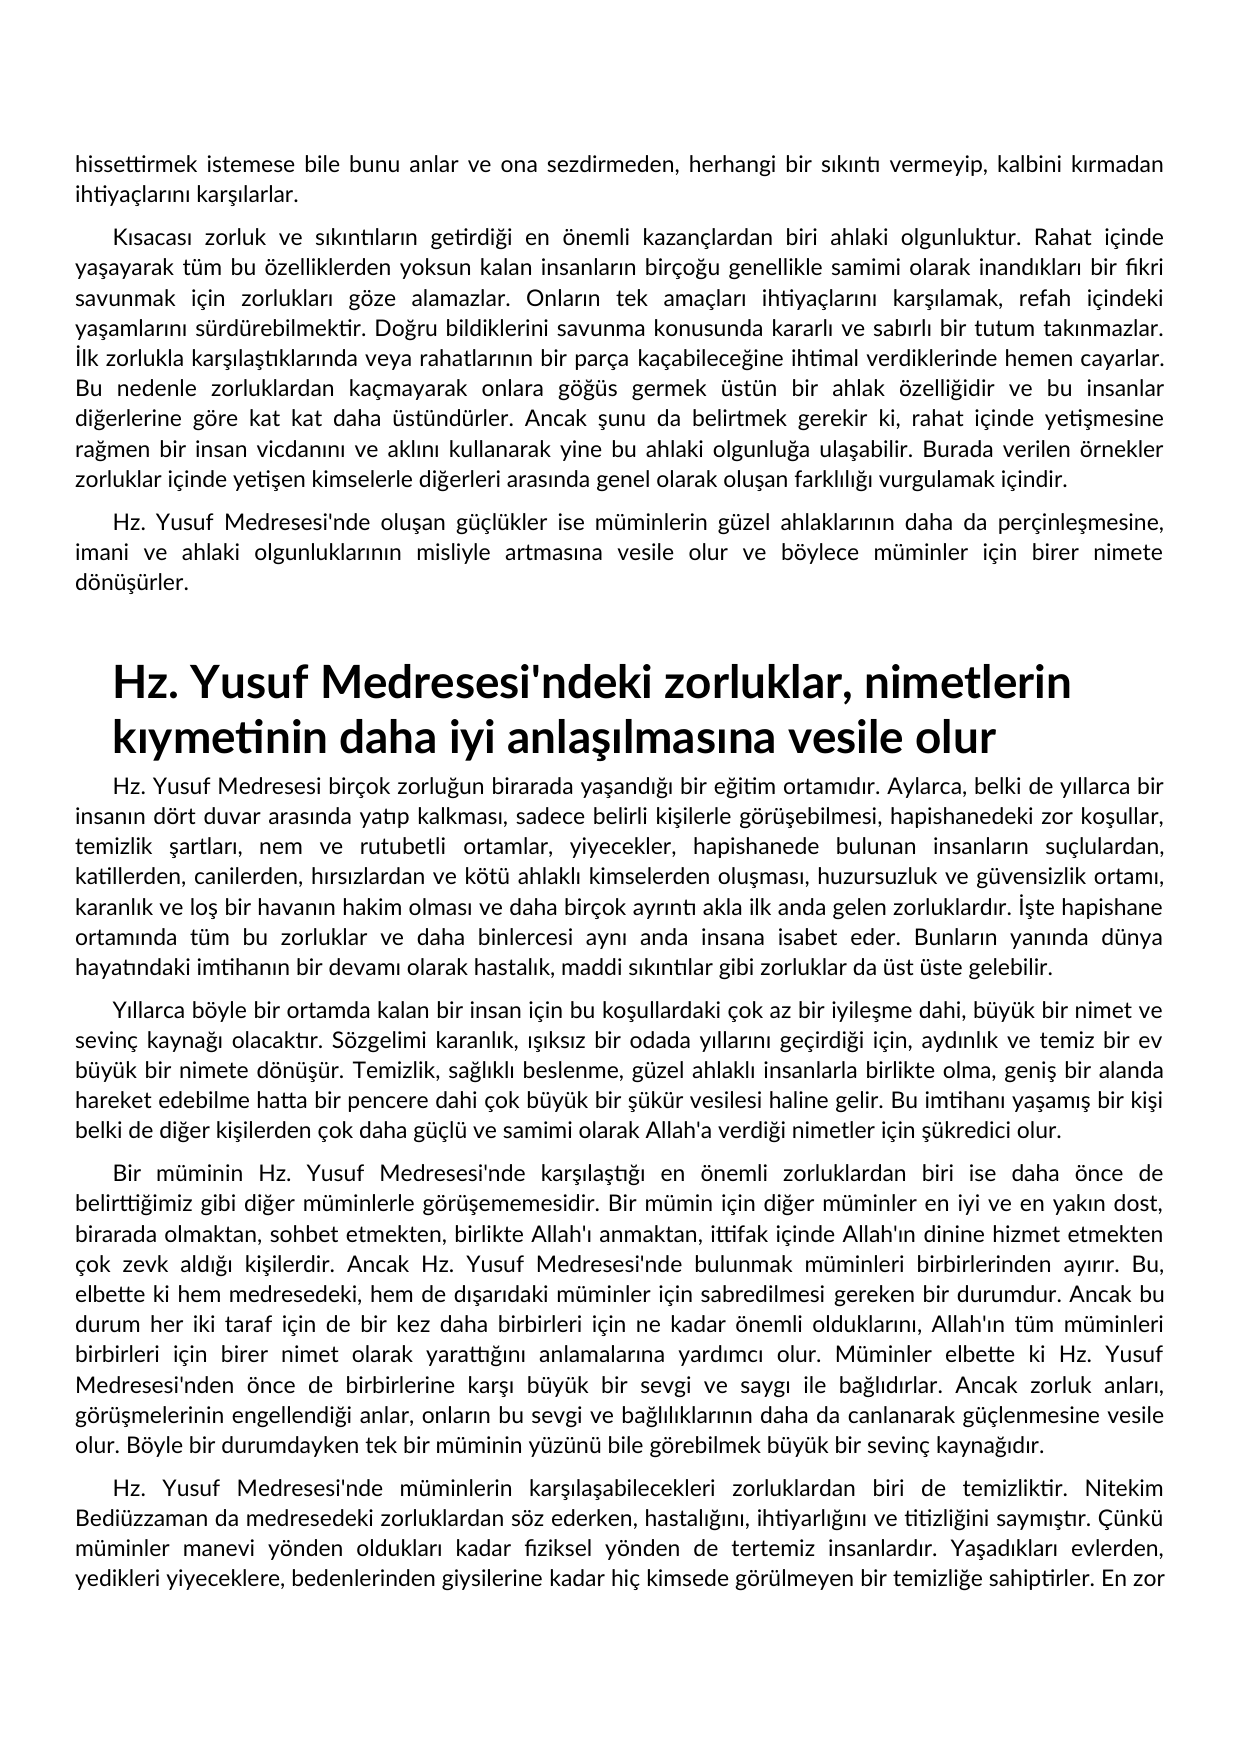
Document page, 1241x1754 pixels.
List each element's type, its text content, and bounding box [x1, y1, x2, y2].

text Hz. Yusuf Medresesi'nde müminlerin karşılaşabilecekleri zorluklardan biri de temizliktir. Nitekim Bediüzzaman da medresedeki zorluklardan söz ederken, hastalığını, ihtiyarlığını ve titizliğini saymıştır. Çünkü müminler manevi yönden oldukları kadar fiziksel yönden de tertemiz insanlardır. Yaşadıkları evlerden, yedikleri yiyeceklere, bedenlerinden giysilerine kadar hiç kimsede görülmeyen bir temizliğe sahiptirler. En zor [75, 1473, 1165, 1592]
text Hz. Yusuf Medresesi birçok zorluğun birarada yaşandığı bir eğitim ortamıdır. Aylarca, belki de yıllarca bir insanın dört duvar arasında yatıp kalkması, sadece belirli kişilerle görüşebilmesi, hapishanedeki zor koşullar, temizlik şartları, nem ve rutubetli ortamlar, yiyecekler, hapishanede bulunan insanların suçlulardan, katillerden, canilerden, hırsızlardan ve kötü ahlaklı kimselerden oluşması, huzursuzluk ve güvensizlik ortamı, karanlık ve loş bir havanın hakim olması ve daha birçok ayrıntı akla ilk anda gelen zorluklardır. İşte hapishane ortamında tüm bu zorluklar ve daha binlercesi aynı anda insana isabet eder. Bunların yanında dünya hayatındaki imtihanın bir devamı olarak hastalık, maddi sıkıntılar gibi zorluklar da üst üste gelebilir. [75, 771, 1165, 980]
text Bir müminin Hz. Yusuf Medresesi'nde karşılaştığı en önemli zorluklardan biri ise daha önce de belirttiğimiz gibi diğer müminlerle görüşememesidir. Bir mümin için diğer müminler en iyi ve en yakın dost, birarada olmaktan, sohbet etmekten, birlikte Allah'ı anmaktan, ittifak içinde Allah'ın dinine hizmet etmekten çok zevk aldığı kişilerdir. Ancak Hz. Yusuf Medresesi'nde bulunmak müminleri birbirlerinden ayırır. Bu, elbette ki hem medresedeki, hem de dışarıdaki müminler için sabredilmesi gereken bir durumdur. Ancak bu durum her iki taraf için de bir kez daha birbirleri için ne kadar önemli olduklarını, Allah'ın tüm müminleri birbirleri için birer nimet olarak yarattığını anlamalarına yardımcı olur. Müminler elbette ki Hz. Yusuf Medresesi'nden önce de birbirlerine karşı büyük bir sevgi ve saygı ile bağlıdırlar. Ancak zorluk anları, görüşmelerinin engellendiği anlar, onların bu sevgi ve bağlılıklarının daha da canlanarak güçlenmesine vesile olur. Böyle bir durumdayken tek bir müminin yüzünü bile görebilmek büyük bir sevinç kaynağıdır. [75, 1159, 1165, 1458]
subtitle Hz. Yusuf Medresesi'ndeki zorluklar, nimetlerin kıymetinin daha iyi anlaşılmasına vesile olur [112, 653, 1165, 763]
text hissettirmek istemese bile bunu anlar ve ona sezdirmeden, herhangi bir sıkıntı vermeyip, kalbini kırmadan ihtiyaçlarını karşılarlar. [75, 150, 1165, 208]
text Yıllarca böyle bir ortamda kalan bir insan için bu koşullardaki çok az bir iyileşme dahi, büyük bir nimet ve sevinç kaynağı olacaktır. Sözgelimi karanlık, ışıksız bir odada yıllarını geçirdiği için, aydınlık ve temiz bir ev büyük bir nimete dönüşür. Temizlik, sağlıklı beslenme, güzel ahlaklı insanlarla birlikte olma, geniş bir alanda hareket edebilme hatta bir pencere dahi çok büyük bir şükür vesilesi haline gelir. Bu imtihanı yaşamış bir kişi belki de diğer kişilerden çok daha güçlü ve samimi olarak Allah'a verdiği nimetler için şükredici olur. [75, 995, 1165, 1144]
text Kısacası zorluk ve sıkıntıların getirdiği en önemli kazançlardan biri ahlaki olgunluktur. Rahat içinde yaşayarak tüm bu özelliklerden yoksun kalan insanların birçoğu genellikle samimi olarak inandıkları bir fikri savunmak için zorlukları göze alamazlar. Onların tek amaçları ihtiyaçlarını karşılamak, refah içindeki yaşamlarını sürdürebilmektir. Doğru bildiklerini savunma konusunda kararlı ve sabırlı bir tutum takınmazlar. İlk zorlukla karşılaştıklarında veya rahatlarının bir parça kaçabileceğine ihtimal verdiklerinde hemen cayarlar. Bu nedenle zorluklardan kaçmayarak onlara göğüs germek üstün bir ahlak özelliğidir ve bu insanlar diğerlerine göre kat kat daha üstündürler. Ancak şunu da belirtmek gerekir ki, rahat içinde yetişmesine rağmen bir insan vicdanını ve aklını kullanarak yine bu ahlaki olgunluğa ulaşabilir. Burada verilen örnekler zorluklar içinde yetişen kimselerle diğerleri arasında genel olarak oluşan farklılığı vurgulamak içindir. [75, 223, 1165, 492]
text Hz. Yusuf Medresesi'nde oluşan güçlükler ise müminlerin güzel ahlaklarının daha da perçinleşmesine, imani ve ahlaki olgunluklarının misliyle artmasına vesile olur ve böylece müminler için birer nimete dönüşürler. [75, 507, 1165, 595]
